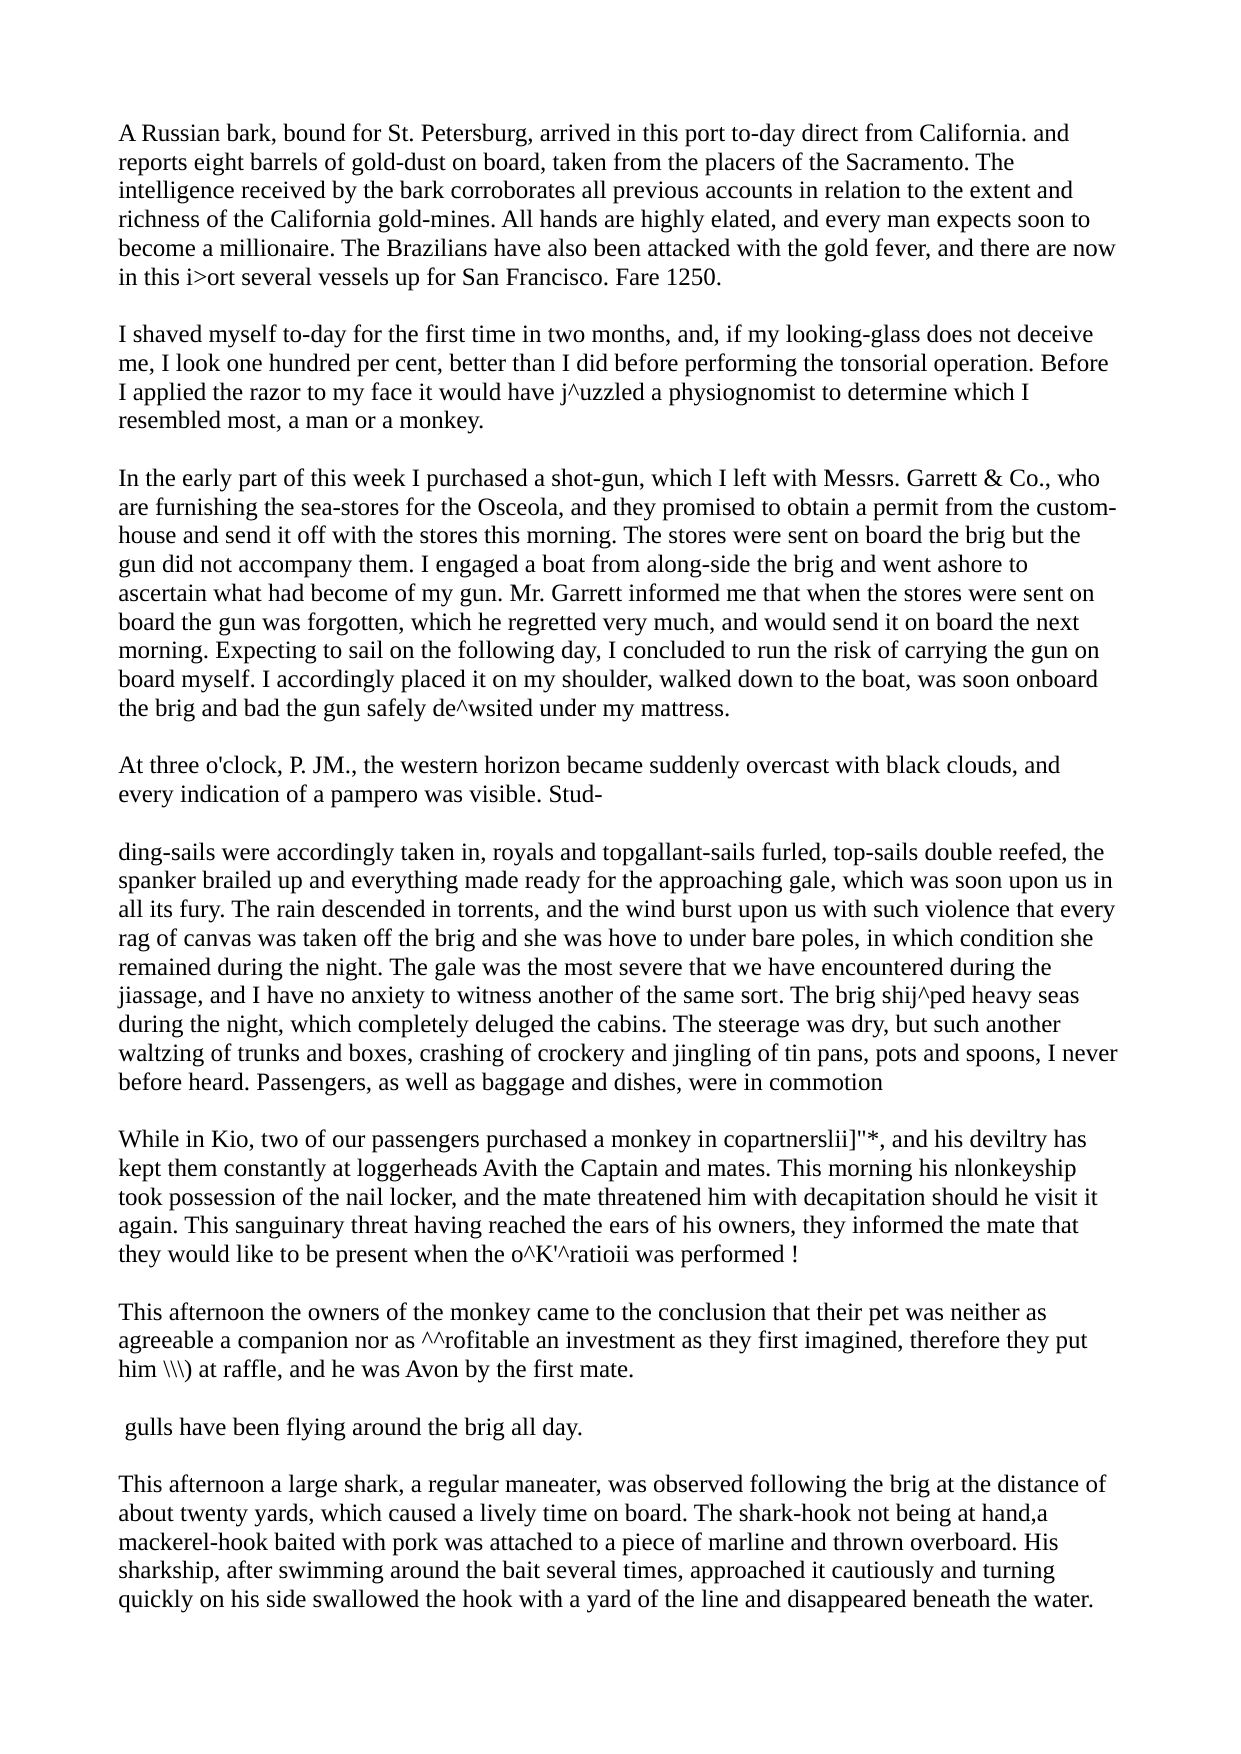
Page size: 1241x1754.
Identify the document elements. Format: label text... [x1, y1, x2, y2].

text While in Kio, two of our passengers purchased a monkey in copartnerslii]"*, and his deviltry has kept them constantly at loggerheads Avith the Captain and mates. This morning his nlonkeyship took possession of the nail locker, and the mate threatened him with decapitation should he visit it again. This sanguinary threat having reached the ears of his owners, they informed the mate that they would like to be present when the o^K'^ratioii was performed ! [118, 1124, 1122, 1268]
text In the early part of this week I purchased a shot-gun, which I left with Messrs. Garrett & Co., who are furnishing the sea-stores for the Osceola, and they promised to obtain a permit from the custom-house and send it off with the stores this morning. The stores were sent on board the brig but the gun did not accompany them. I engaged a boat from along-side the brig and went ashore to ascertain what had become of my gun. Mr. Garrett informed me that when the stores were sent on board the gun was forgotten, which he regretted very much, and would send it on board the next morning. Expecting to sail on the following day, I concluded to run the risk of carrying the gun on board myself. I accordingly placed it on my shoulder, walked down to the boat, was soon onboard the brig and bad the gun safely de^wsited under my mattress. [118, 463, 1122, 722]
text This afternoon a large shark, a regular maneater, was observed following the brig at the distance of about twenty yards, which caused a lively time on board. The shark-hook not being at hand,a mackerel-hook baited with pork was attached to a piece of marline and thrown overboard. His sharkship, after swimming around the bait several times, approached it cautiously and turning quickly on his side swallowed the hook with a yard of the line and disappeared beneath the water. [118, 1469, 1122, 1613]
text A Russian bark, bound for St. Petersburg, arrived in this port to-day direct from California. and reports eight barrels of gold-dust on board, taken from the placers of the Sacramento. The intelligence received by the bark corroborates all previous accounts in relation to the extent and richness of the California gold-mines. All hands are highly elated, and every man expects soon to become a millionaire. The Brazilians have also been attacked with the gold fever, and there are now in this i>ort several vessels up for San Francisco. Fare 1250. [118, 118, 1122, 291]
text This afternoon the owners of the monkey came to the conclusion that their pet was neither as agreeable a companion nor as ^^rofitable an investment as they first imagined, therefore they put him \\\) at raffle, and he was Avon by the first mate. [118, 1297, 1122, 1383]
text ding-sails were accordingly taken in, royals and topgallant-sails furled, top-sails double reefed, the spanker brailed up and everything made ready for the approaching gale, which was soon upon us in all its fury. The rain descended in torrents, and the wind burst upon us with such violence that every rag of canvas was taken off the brig and she was hove to under bare poles, in which condition she remained during the night. The gale was the most severe that we have encountered during the jiassage, and I have no anxiety to witness another of the same sort. The brig shij^ped heavy seas during the night, which completely deluged the cabins. The steerage was dry, but such another waltzing of trunks and boxes, crashing of crockery and jingling of tin pans, pots and spoons, I never before heard. Passengers, as well as baggage and dishes, were in commotion [118, 837, 1122, 1096]
text I shaved myself to-day for the first time in two months, and, if my looking-glass does not deceive me, I look one hundred per cent, better than I did before performing the tonsorial operation. Before I applied the razor to my face it would have j^uzzled a physiognomist to determine which I resembled most, a man or a monkey. [118, 319, 1122, 434]
text At three o'clock, P. JM., the western horizon became suddenly overcast with black clouds, and every indication of a pampero was visible. Stud- [118, 751, 1122, 808]
text gulls have been flying around the brig all day. [118, 1412, 1122, 1441]
